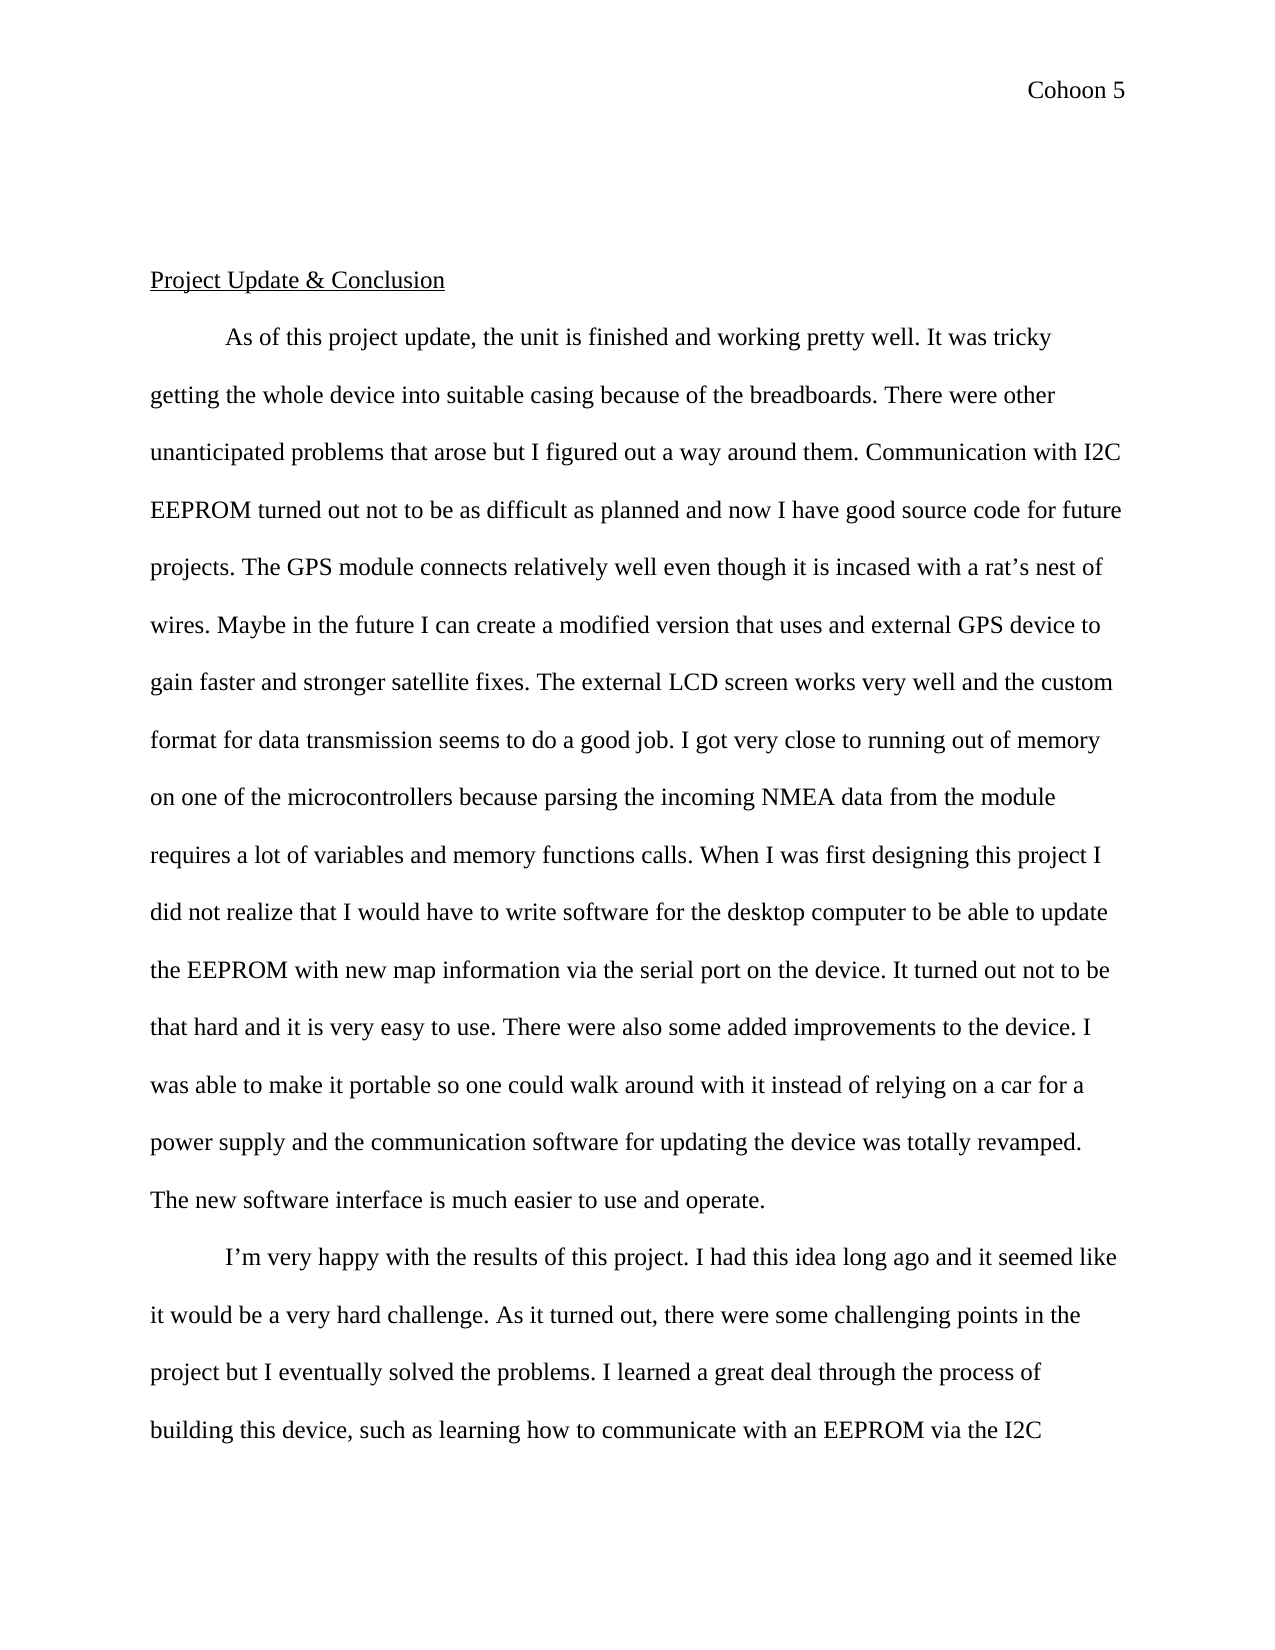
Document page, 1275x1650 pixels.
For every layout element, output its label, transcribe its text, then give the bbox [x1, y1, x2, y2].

text I’m very happy with the results of this project. I had this idea long ago and it seemed like it would be a very hard challenge. As it turned out, there were some challenging points in the project but I eventually solved the problems. I learned a great deal through the process of building this device, such as learning how to communicate with an EEPROM via the I2C [150, 1242, 1125, 1444]
text Project Update & Conclusion [150, 265, 1125, 294]
text As of this project update, the unit is finished and working pretty well. It was tricky getting the whole device into suitable casing because of the breadboards. There were other unanticipated problems that arose but I figured out a way around them. Communication with I2C EEPROM turned out not to be as difficult as planned and now I have good source code for future projects. The GPS module connects relatively well even though it is incased with a rat’s nest of wires. Maybe in the future I can create a modified version that uses and external GPS device to gain faster and stronger satellite fixes. The external LCD screen works very well and the custom format for data transmission seems to do a good job. I got very close to running out of memory on one of the microcontrollers because parsing the incoming NMEA data from the module requires a lot of variables and memory functions calls. When I was first designing this project I did not realize that I would have to write software for the desktop computer to be able to update the EEPROM with new map information via the serial port on the device. It turned out not to be that hard and it is very easy to use. There were also some added improvements to the device. I was able to make it portable so one could walk around with it instead of relying on a car for a power supply and the communication software for updating the device was totally revamped. The new software interface is much easier to use and operate. [150, 322, 1125, 1214]
